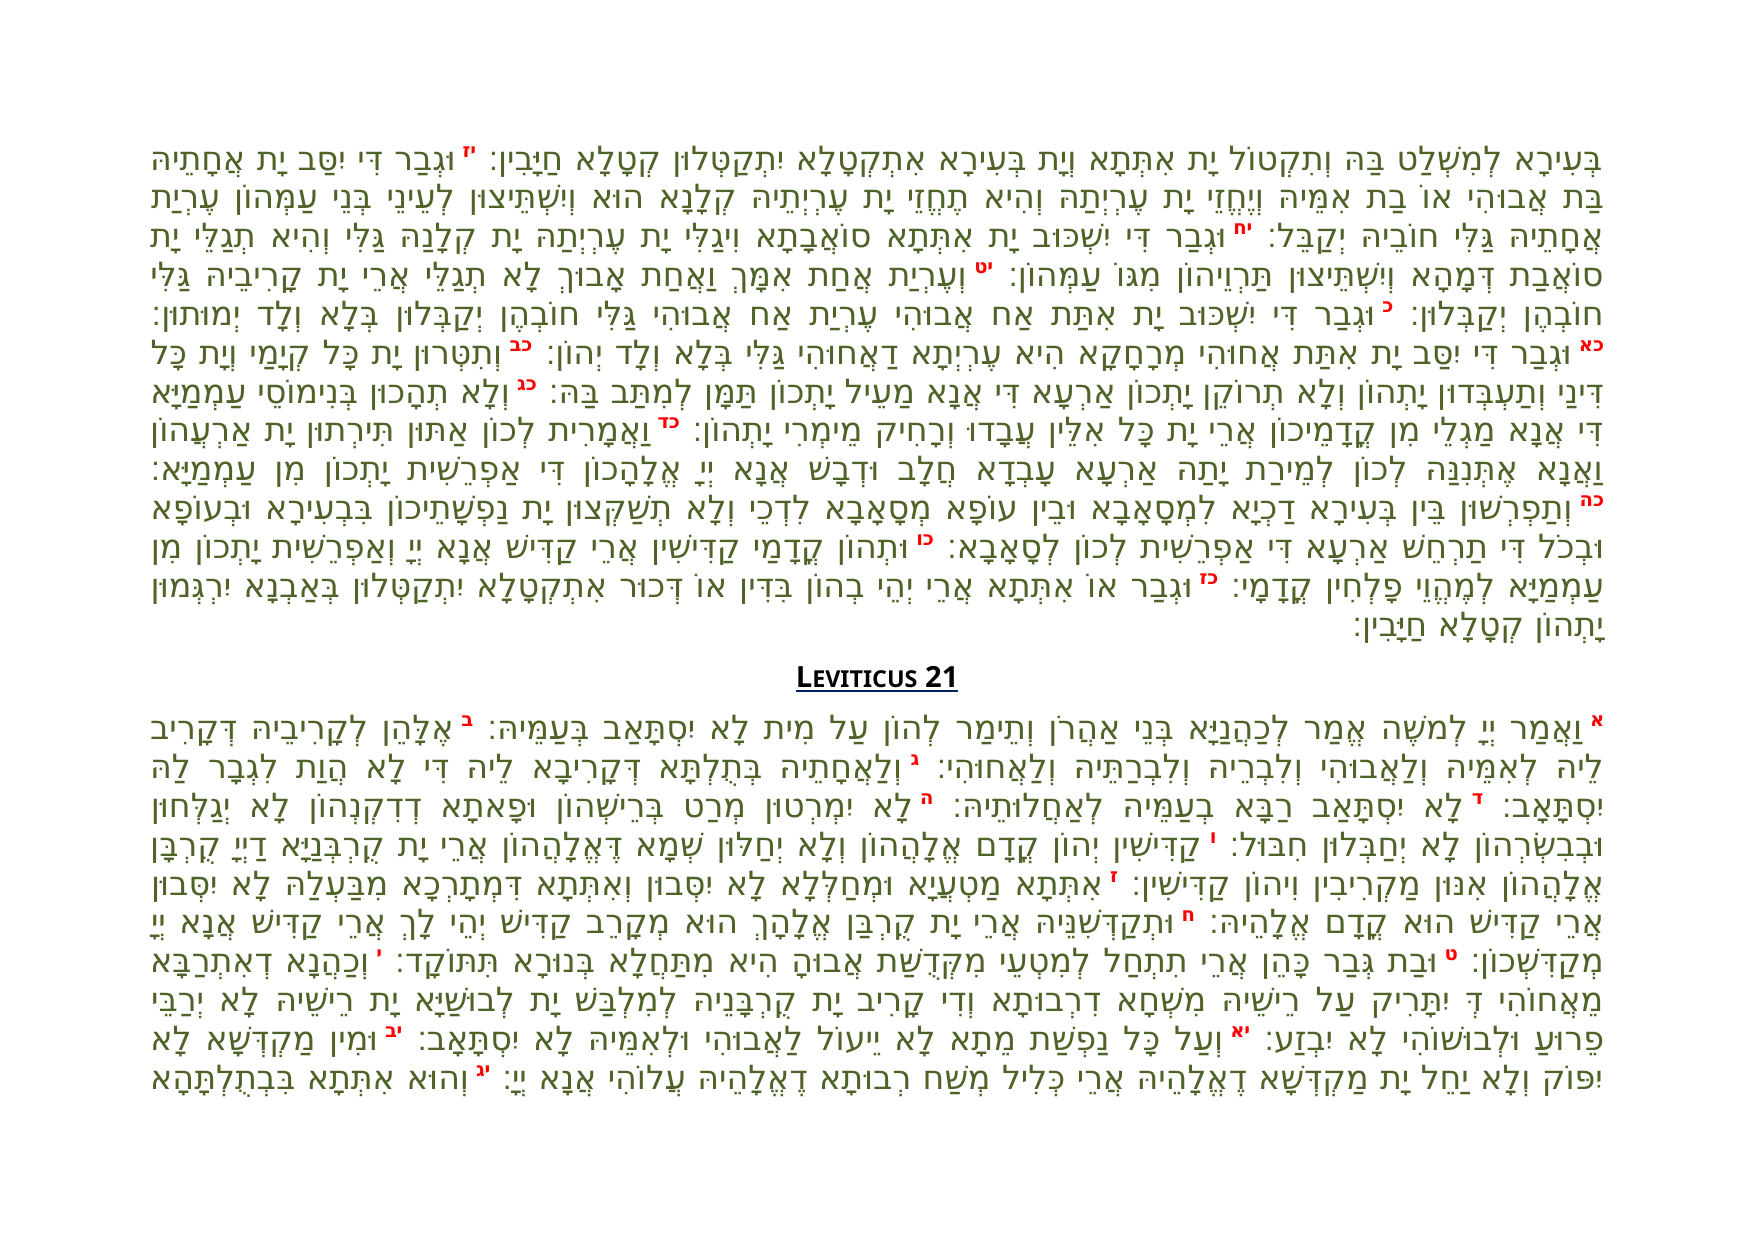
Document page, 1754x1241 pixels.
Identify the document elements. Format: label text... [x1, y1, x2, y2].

text Leviticus 21 [150, 657, 1604, 696]
text א וַאֲמַר יְיָ לְמשֶׁה אֱמַר לְכַהֲנַיָּא בְּנֵי אַהֲרֹן וְתֵימַר לְהוֹן עַל מִית לָא יִסְתָּאַב בְּעַמֵּיהּ׃ ב אֶלָּהֵן לְקָרִיבֵיהּ דְּקָרִיב לֵיהּ לְאִמֵּיהּ וְלַאֲבוּהִי וְלִבְרֵיהּ וְלִבְרַתֵּיהּ וְלַאֲחוּהִי׃ ג וְלַאֲחָתֵיהּ בְּתֻלְתָּא דְּקָרִיבָא לֵיהּ דִּי לָא הֲוַת לִגְבָר לַהּ יִסְתָּאָב׃ ד לָא יִסְתָּאַב רַבָּא בְעַמֵּיהּ לְאַחֲלוּתֵיהּ׃ ה לָא יִמְרְטוּן מְרַט בְּרֵישְׁהוֹן וּפָאתָא דְדִקְנְהוֹן לָא יְגַלְּחוּן וּבְבִשְׂרְהוֹן לָא יְחַבְּלוּן חִבּוּל׃ ו קַדִּישִׁין יְהוֹן קֳדָם אֱלָהֲהוֹן וְלָא יְחַלּוּן שְׁמָא דֶּאֱלָהֲהוֹן אֲרֵי יָת קֻרְבְּנַיָּא דַיְיָ קֻרְבָּן אֱלָהֲהוֹן אִנּוּן מַקְרִיבִין וִיהוֹן קַדִּישִׁין׃ ז אִתְּתָא מַטְעֲיָא וּמְחַלְּלָא לָא יִסְּבוּן וְאִתְּתָא דִּמְתָרְכָא מִבַּעְלַהּ לָא יִסְּבוּן אֲרֵי קַדִּישׁ הוּא קֳדָם אֱלָהֵיהּ׃ ח וּתְקַדְּשִׁנֵּיהּ אֲרֵי יָת קֻרְבַּן אֱלָהָךְ הוּא מְקָרֵב קַדִּישׁ יְהֵי לָךְ אֲרֵי קַדִּישׁ אֲנָא יְיָ מְקַדִּשְׁכוֹן׃ ט וּבַת גְּבַר כָּהֵן אֲרֵי תִתְחַל לְמִטְעֵי מִקְּדֻשַּׁת אֲבוּהָ הִיא מִתַּחֲלָא בְּנוּרָא תִּתּוֹקָד׃ י וְכַהֲנָא דְאִתְרַבָּא מֵאֲחוֹהִי דְּ יִתָּרִיק עַל רֵישֵׁיהּ מִשְׁחָא דִרְבוּתָא וְדִי קָרִיב יָת קֻרְבָּנֵיהּ לְמִלְבַּשׁ יָת לְבוּשַׁיָּא יָת רֵישֵׁיהּ לָא יְרַבֵּי פֵרוּעַ וּלְבוּשׁוֹהִי לָא יִבְזַע׃ יא וְעַל כָּל נַפְשַׁת מֵתָא לָא יֵיעוֹל לַאֲבוּהִי וּלְאִמֵּיהּ לָא יִסְתָּאָב׃ יב וּמִין מַקְדְּשָׁא לָא יִפּוֹק וְלָא יַחֵל יָת מַקְדְּשָׁא דֶאֱלָהֵיהּ אֲרֵי כְּלִיל מְשַׁח רְבוּתָא דֶאֱלָהֵיהּ עֲלוֹהִי אֲנָא יְיָ׃ יג וְהוּא אִתְּתָא בִּבְתֻלְתָּהָא [150, 709, 1604, 1097]
text בְּעִירָא לְמִשְׁלַט בַּהּ וְתִקְטוֹל יָת אִתְּתָא וְיָת בְּעִירָא אִתְקְטָלָא יִתְקַטְּלוּן קְטָלָא חַיָּבִין׃ יז וּגְבַר דִּי יִסַּב יָת אֲחָתֵיהּ בַּת אֲבוּהִי אוֹ בַת אִמֵּיהּ וְיֶחֱזֵי יָת עֶרְיְתַהּ וְהִיא תֶחֱזֵי יָת עֶרְיְתֵיהּ קְלָנָא הוּא וְיִשְׁתֵּיצוּן לְעֵינֵי בְּנֵי עַמְּהוֹן עֶרְיַת אֲחָתֵיהּ גַּלִּי חוֹבֵיהּ יְקַבֵּל׃ יח וּגְבַר דִּי יִשְׁכּוּב יָת אִתְּתָא סוֹאֲבָתָא וִיגַלִּי יָת עֶרְיְתַהּ יָת קְלָנַהּ גַּלִּי וְהִיא תְגַלֵּי יָת סוֹאֲבַת דְּמָהָא וְיִשְׁתֵּיצוּן תַּרְוֵיהוֹן מִגּוֹ עַמְּהוֹן׃ יט וְעֶרְיַת אֲחַת אִמָּךְ וַאֲחַת אָבוּךְ לָא תְגַלֵּי אֲרֵי יָת קָרִיבֵיהּ גַּלִּי חוֹבְהֶן יְקַבְּלוּן׃ כ וּגְבַר דִּי יִשְׁכּוּב יָת אִתַּת אַח אֲבוּהִי עֶרְיַת אַח אֲבוּהִי גַּלִּי חוֹבְהֶן יְקַבְּלוּן בְּלָא וְלָד יְמוּתוּן׃ כא וּגְבַר דִּי יִסַּב יָת אִתַּת אֲחוּהִי מְרָחָקָא הִיא עֶרְיְתָא דַאֲחוּהִי גַּלִּי בְּלָא וְלָד יְהוֹן׃ כב וְתִטְּרוּן יָת כָּל קְיָמַי וְיָת כָּל דִּינַי וְתַעְבְּדוּן יָתְהוֹן וְלָא תְרוֹקֵן יָתְכוֹן אַרְעָא דִּי אֲנָא מַעֵיל יָתְכוֹן תַּמָּן לְמִתַּב בַּהּ׃ כג וְלָא תְהָכוּן בְּנִימוֹסֵי עַמְמַיָּא דִּי אֲנָא מַגְלֵי מִן קֳדָמֵיכוֹן אֲרֵי יָת כָּל אִלֵּין עֲבָדוּ וְרָחִיק מֵימְרִי יָתְהוֹן׃ כד וַאֲמָרִית לְכוֹן אַתּוּן תִּירְתוּן יָת אַרְעֲהוֹן וַאֲנָא אֶתְּנִנַּהּ לְכוֹן לְמֵירַת יָתַהּ אַרְעָא עָבְדָא חֲלָב וּדְבָשׁ אֲנָא יְיָ אֱלָהָכוֹן דִּי אַפְרֵשִׁית יָתְכוֹן מִן עַמְמַיָּא׃ כה וְתַפְרְשׁוּן בֵּין בְּעִירָא דַכְיָא לִמְסָאָבָא וּבֵין עוֹפָא מְסָאָבָא לִדְכֵי וְלָא תְשַׁקְּצוּן יָת נַפְשָׁתֵיכוֹן בִּבְעִירָא וּבְעוֹפָא וּבְכֹל דִּי תַרְחֵשׁ אַרְעָא דִּי אַפְרֵשִׁית לְכוֹן לְסָאָבָא׃ כו וּתְהוֹן קֳדָמַי קַדִּישִׁין אֲרֵי קַדִּישׁ אֲנָא יְיָ וְאַפְרֵשִׁית יָתְכוֹן מִן עַמְמַיָּא לְמֶהֱוֵי פָלְחִין קֳדָמָי׃ כז וּגְבַר אוֹ אִתְּתָא אֲרֵי יְהֵי בְהוֹן בִּדִּין אוֹ דְּכוּר אִתְקְטָלָא יִתְקַטְּלוּן בְּאַבְנָא יִרְגְּמוּן יָתְהוֹן קְטָלָא חַיָּבִין׃ [150, 139, 1604, 644]
